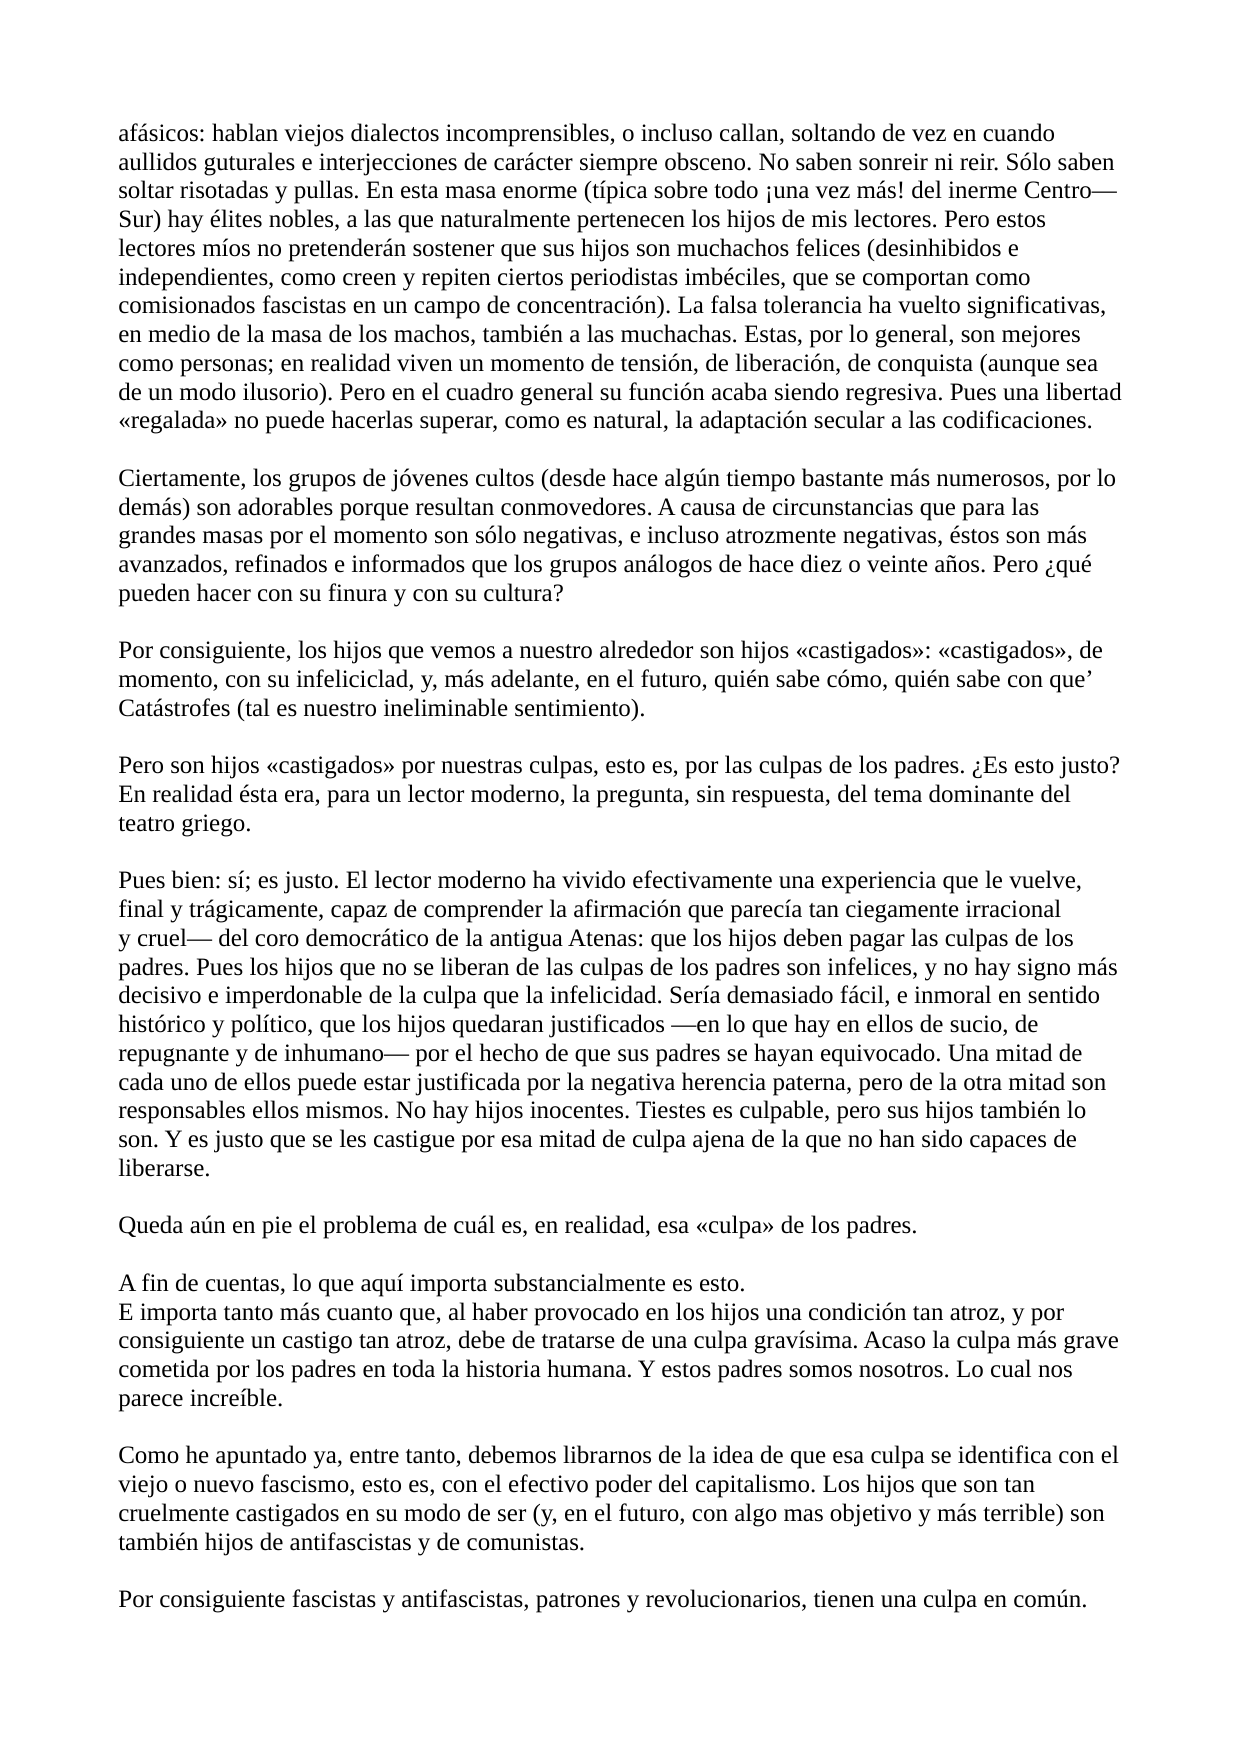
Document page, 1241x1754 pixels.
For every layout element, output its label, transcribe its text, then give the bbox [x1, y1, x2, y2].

text y cruel— del coro democrático de la antigua Atenas: que los hijos deben pagar las culpas de los padres. Pues los hijos que no se liberan de las culpas de los padres son infelices, y no hay signo más [118, 923, 1122, 981]
text A fin de cuentas, lo que aquí importa substancialmente es esto. [118, 1268, 1122, 1297]
text Por consiguiente, los hijos que vemos a nuestro alrededor son hijos «castigados»: «castigados», de momento, con su infeliciclad, y, más adelante, en el futuro, quién sabe cómo, quién sabe con que’ [118, 636, 1122, 693]
text Queda aún en pie el problema de cuál es, en realidad, esa «culpa» de los padres. [118, 1211, 1122, 1239]
text Por consiguiente fascistas y antifascistas, patrones y revolucionarios, tienen una culpa en común. [118, 1584, 1122, 1613]
text cometida por los padres en toda la historia humana. Y estos padres somos nosotros. Lo cual nos parece increíble. [118, 1354, 1122, 1412]
text Catástrofes (tal es nuestro ineliminable sentimiento). [118, 693, 1122, 722]
text Como he apuntado ya, entre tanto, debemos librarnos de la idea de que esa culpa se identifica con el viejo o nuevo fascismo, esto es, con el efectivo poder del capitalismo. Los hijos que son tan cruelmente castigados en su modo de ser (y, en el futuro, con algo mas objetivo y más terrible) son también hijos de antifascistas y de comunistas. [118, 1441, 1122, 1556]
text E importa tanto más cuanto que, al haber provocado en los hijos una condición tan atroz, y por consiguiente un castigo tan atroz, debe de tratarse de una culpa gravísima. Acaso la culpa más grave [118, 1297, 1122, 1354]
text afásicos: hablan viejos dialectos incomprensibles, o incluso callan, soltando de vez en cuando aullidos guturales e interjecciones de carácter siempre obsceno. No saben sonreir ni reir. Sólo saben soltar risotadas y pullas. En esta masa enorme (típica sobre todo ¡una vez más! del inerme Centro—Sur) hay élites nobles, a las que naturalmente pertenecen los hijos de mis lectores. Pero estos lectores míos no pretenderán sostener que sus hijos son muchachos felices (desinhibidos e independientes, como creen y repiten ciertos periodistas imbéciles, que se comportan como comisionados fascistas en un campo de concentración). La falsa tolerancia ha vuelto significativas, en medio de la masa de los machos, también a las muchachas. Estas, por lo general, son mejores como personas; en realidad viven un momento de tensión, de liberación, de conquista (aunque sea de un modo ilusorio). Pero en el cuadro general su función acaba siendo regresiva. Pues una libertad «regalada» no puede hacerlas superar, como es natural, la adaptación secular a las codificaciones. [118, 118, 1122, 434]
text Pues bien: sí; es justo. El lector moderno ha vivido efectivamente una experiencia que le vuelve, final y trágicamente, capaz de comprender la afirmación que parecía tan ciegamente irracional [118, 866, 1122, 923]
text Ciertamente, los grupos de jóvenes cultos (desde hace algún tiempo bastante más numerosos, por lo demás) son adorables porque resultan conmovedores. A causa de circunstancias que para las grandes masas por el momento son sólo negativas, e incluso atrozmente negativas, éstos son más avanzados, refinados e informados que los grupos análogos de hace diez o veinte años. Pero ¿qué pueden hacer con su finura y con su cultura? [118, 463, 1122, 607]
text decisivo e imperdonable de la culpa que la infelicidad. Sería demasiado fácil, e inmoral en sentido histórico y político, que los hijos quedaran justificados —en lo que hay en ellos de sucio, de repugnante y de inhumano— por el hecho de que sus padres se hayan equivocado. Una mitad de cada uno de ellos puede estar justificada por la negativa herencia paterna, pero de la otra mitad son responsables ellos mismos. No hay hijos inocentes. Tiestes es culpable, pero sus hijos también lo son. Y es justo que se les castigue por esa mitad de culpa ajena de la que no han sido capaces de liberarse. [118, 981, 1122, 1182]
text Pero son hijos «castigados» por nuestras culpas, esto es, por las culpas de los padres. ¿Es esto justo? En realidad ésta era, para un lector moderno, la pregunta, sin respuesta, del tema dominante del teatro griego. [118, 751, 1122, 837]
